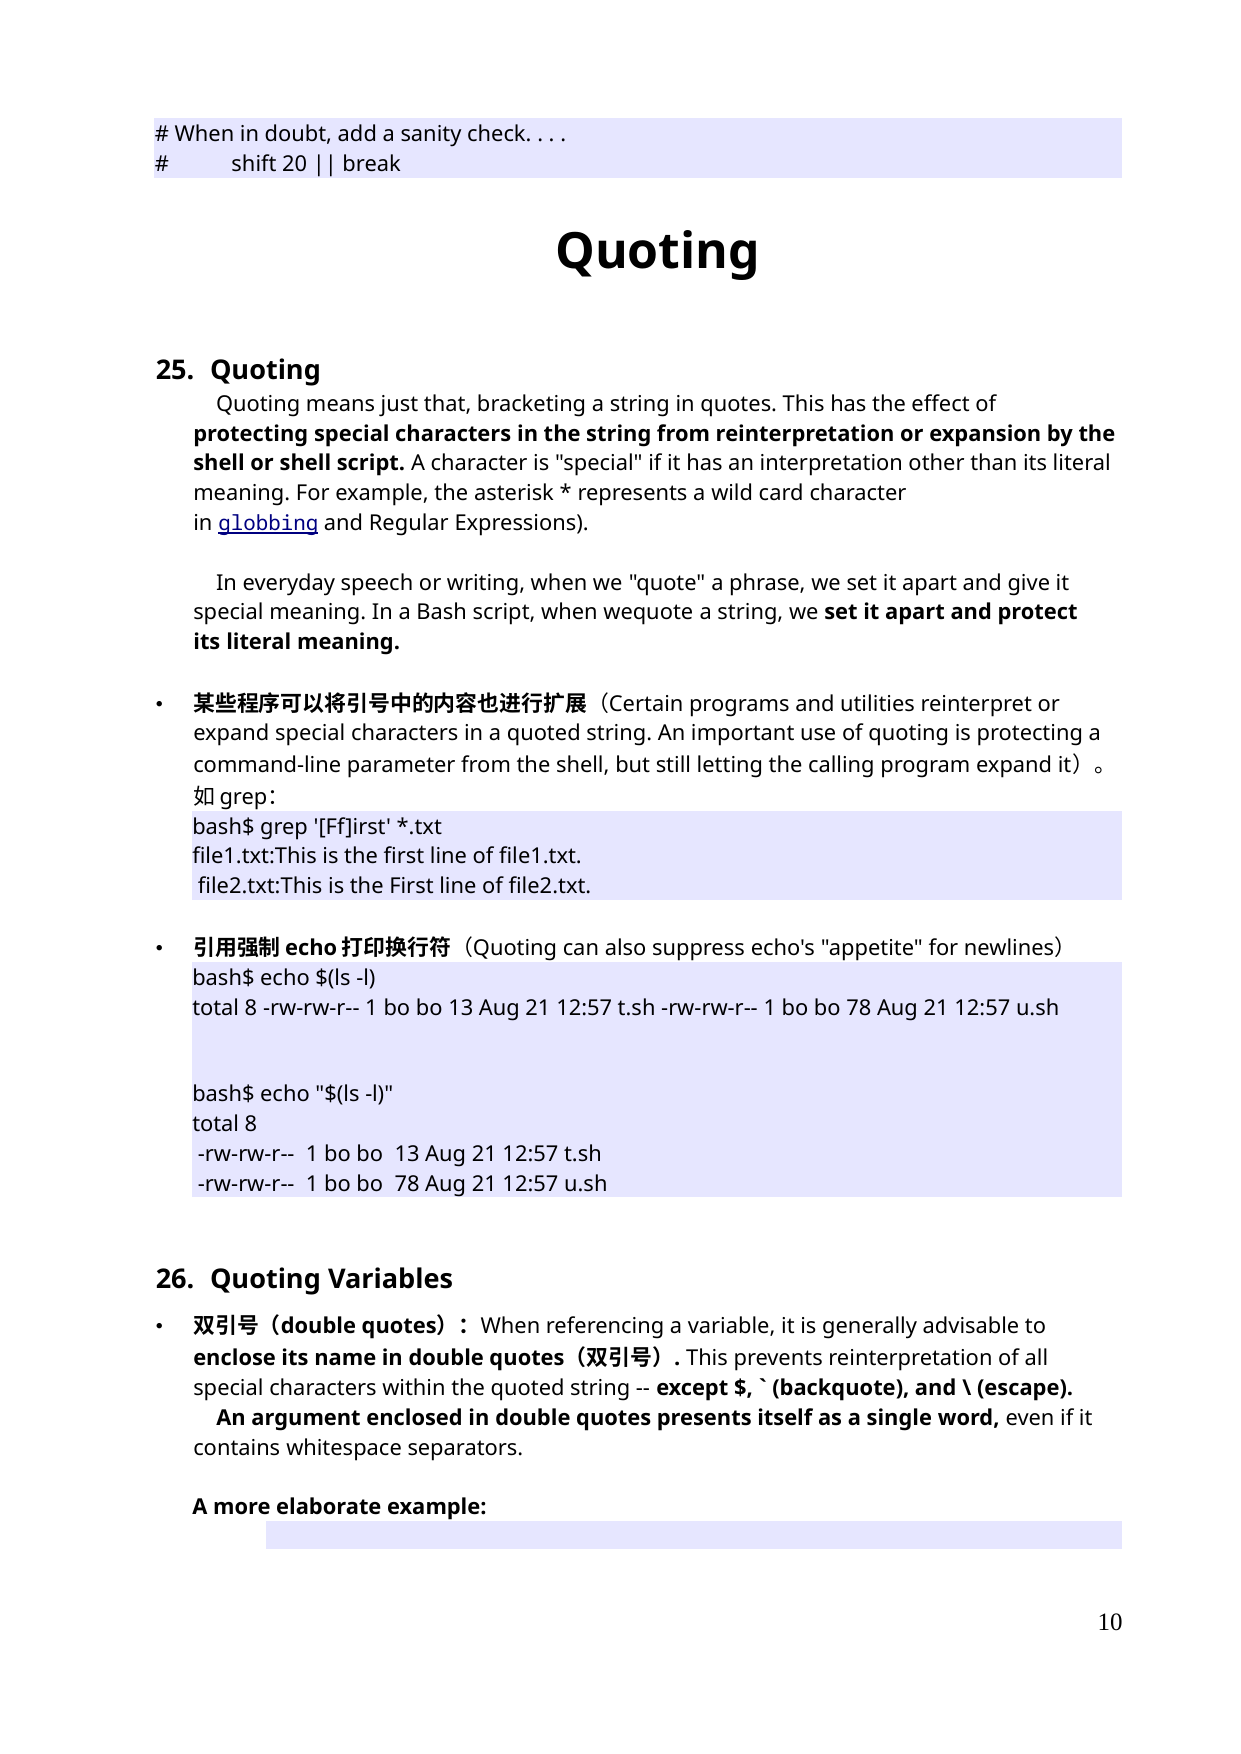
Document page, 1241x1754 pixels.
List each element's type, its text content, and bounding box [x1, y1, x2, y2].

list bash$ echo $(ls -l) [192, 962, 1122, 991]
list An argument enclosed in double quotes presents itself as a single word, even if it contains whitespace separators. [156, 1402, 1122, 1461]
subtitle Quoting Variables [156, 1259, 1122, 1296]
list 引用强制echo打印换行符（Quoting can also suppress echo's "appetite" for newlines） [156, 930, 1122, 962]
list file1.txt:This is the first line of file1.txt. [192, 841, 1122, 870]
list 双引号（double quotes）：When referencing a variable, it is generally advisable to enclose its name in double quotes（双引号）. This prevents reinterpretation of all special characters within the quoted string -- except $, ` (backquote), and \ (escape). [156, 1308, 1122, 1402]
list Quoting [156, 351, 1122, 388]
list 某些程序可以将引号中的内容也进行扩展（Certain programs and utilities reinterpret or expand special characters in a quoted string. An important use of quoting is protecting a command-line parameter from the shell, but still letting the calling program expand it）。如grep： [156, 686, 1122, 811]
list In everyday speech or writing, when we "quote" a phrase, we set it apart and give it special meaning. In a Bash script, when wequote a string, we set it apart and protect its literal meaning. [156, 566, 1122, 656]
list -rw-rw-r-- 1 bo bo 78 Aug 21 12:57 u.sh [192, 1167, 1122, 1197]
text A more elaborate example: [192, 1491, 1122, 1521]
list total 8 [192, 1108, 1122, 1138]
list bash$ grep '[Ff]irst' *.txt [192, 811, 1122, 841]
list # shift 20 || break [154, 148, 1122, 178]
list Quoting [156, 214, 1122, 283]
list -rw-rw-r-- 1 bo bo 13 Aug 21 12:57 t.sh [192, 1138, 1122, 1167]
list file2.txt:This is the First line of file2.txt. [192, 870, 1122, 900]
list bash$ echo "$(ls -l)" [192, 1078, 1122, 1108]
list total 8 -rw-rw-r-- 1 bo bo 13 Aug 21 12:57 t.sh -rw-rw-r-- 1 bo bo 78 Aug 21 12:57 u.sh [192, 991, 1122, 1021]
list Quoting means just that, bracketing a string in quotes. This has the effect of protecting special characters in the string from reinterpretation or expansion by the shell or shell script. A character is "special" if it has an interpretation other than its literal meaning. For example, the asterisk * represents a wild card character in globbing and Regular Expressions). [156, 388, 1122, 537]
list # When in doubt, add a sanity check. . . . [154, 118, 1122, 148]
